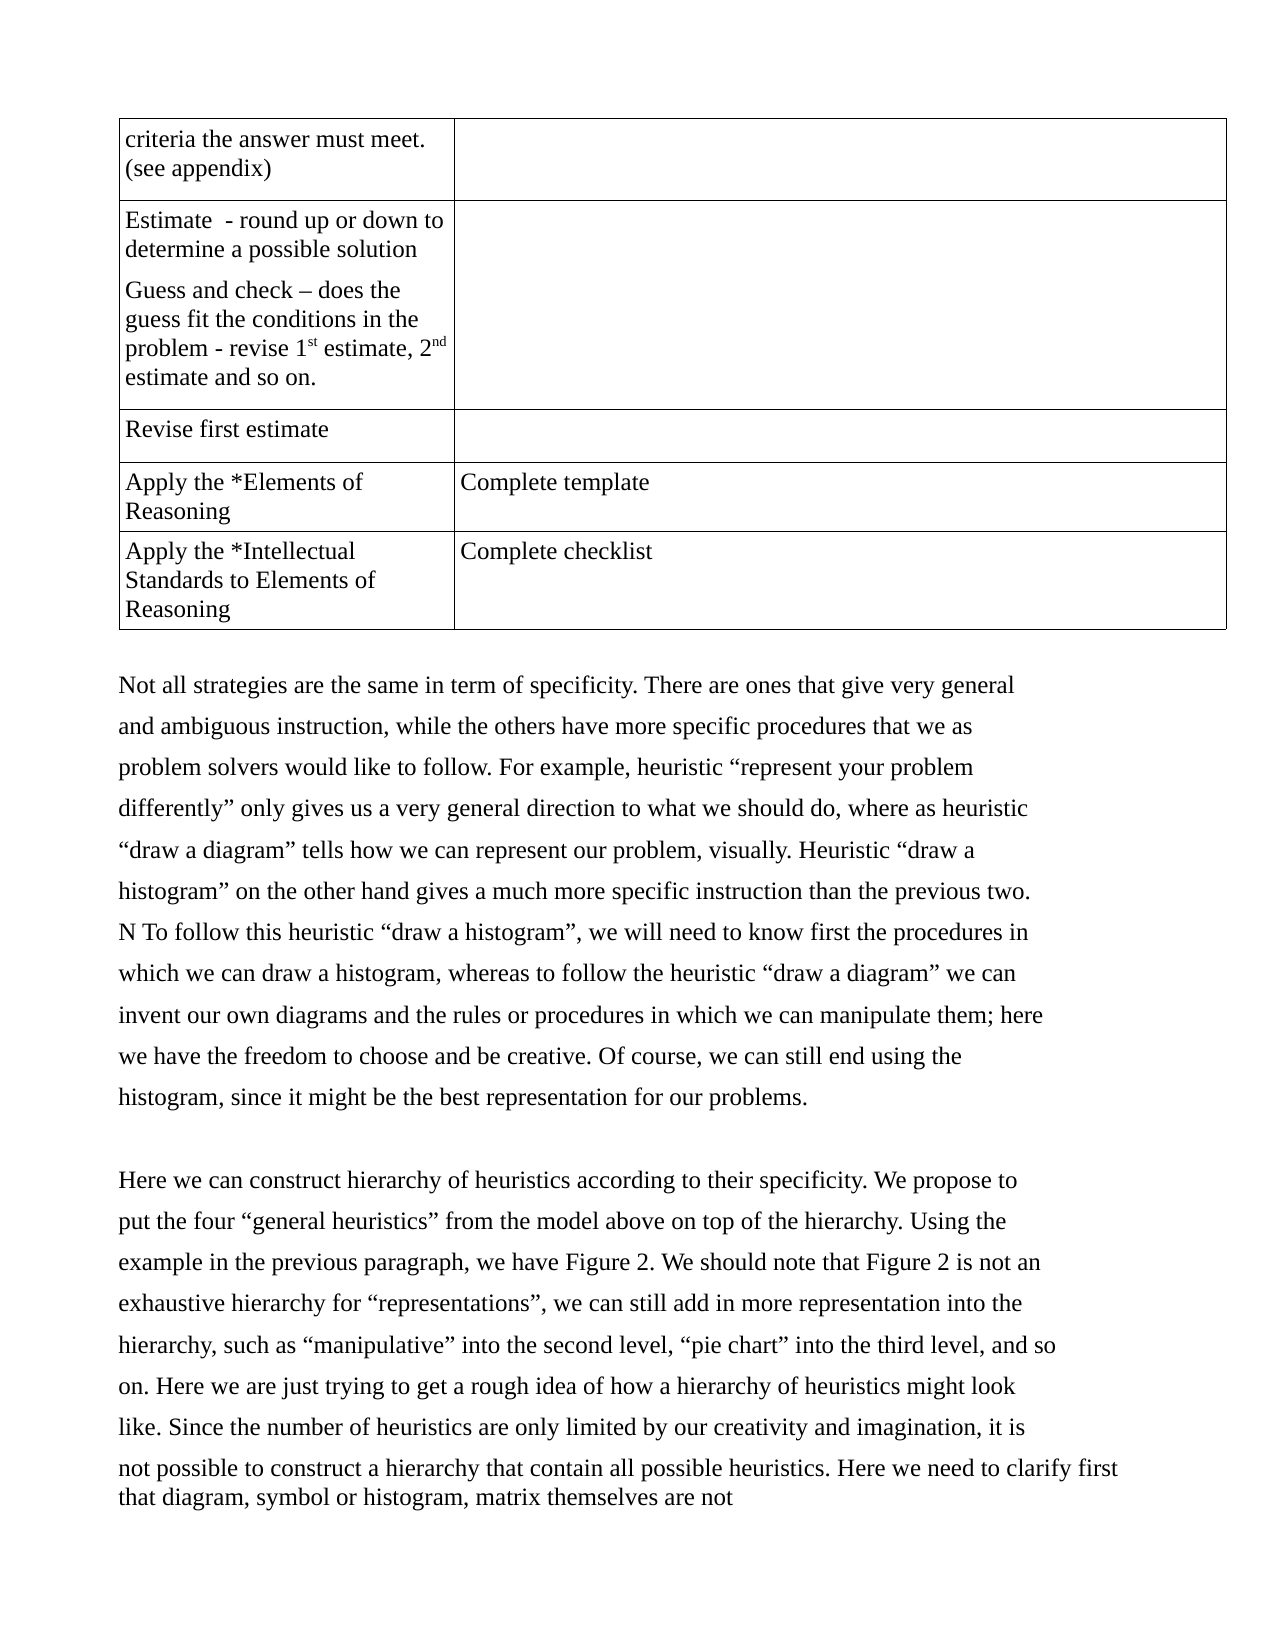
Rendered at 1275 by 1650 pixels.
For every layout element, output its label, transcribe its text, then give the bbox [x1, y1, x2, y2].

table_cell [455, 410, 1226, 462]
text “draw a diagram” tells how we can represent our problem, visually. Heuristic “draw a [118, 835, 1157, 863]
text we have the freedom to choose and be creative. Of course, we can still end using the [118, 1041, 1157, 1070]
table_cell Revise first estimate [120, 410, 454, 462]
text not possible to construct a hierarchy that contain all possible heuristics. Here we need to clarify first that diagram, symbol or histogram, matrix themselves are not [118, 1453, 1157, 1511]
text N To follow this heuristic “draw a histogram”, we will need to know first the procedures in [118, 917, 1157, 946]
text histogram, since it might be the best representation for our problems. [118, 1082, 1157, 1111]
table_cell [455, 201, 1226, 409]
text like. Since the number of heuristics are only limited by our creativity and imagination, it is [118, 1412, 1157, 1441]
table_cell Complete checklist [455, 532, 1226, 628]
text and ambiguous instruction, while the others have more specific procedures that we as [118, 711, 1157, 740]
text which we can draw a histogram, whereas to follow the heuristic “draw a diagram” we can [118, 958, 1157, 987]
text Not all strategies are the same in term of specificity. There are ones that give very general [118, 670, 1157, 698]
text invent our own diagrams and the rules or procedures in which we can manipulate them; here [118, 1000, 1157, 1028]
text histogram” on the other hand gives a much more specific instruction than the previous two. [118, 876, 1157, 905]
text put the four “general heuristics” from the model above on top of the hierarchy. Using the [118, 1206, 1157, 1235]
text hierarchy, such as “manipulative” into the second level, “pie chart” into the third level, and so [118, 1330, 1157, 1358]
table_cell Apply the *Intellectual Standards to Elements of Reasoning [120, 532, 454, 628]
table_cell Complete template [455, 463, 1226, 531]
table_cell [455, 119, 1226, 200]
text Here we can construct hierarchy of heuristics according to their specificity. We propose to [118, 1165, 1157, 1193]
table_cell Apply the *Elements of Reasoning [120, 463, 454, 531]
text problem solvers would like to follow. For example, heuristic “represent your problem [118, 752, 1157, 781]
text exhaustive hierarchy for “representations”, we can still add in more representation into the [118, 1288, 1157, 1317]
text differently” only gives us a very general direction to what we should do, where as heuristic [118, 793, 1157, 822]
table_cell Estimate - round up or down to determine a possible solution Guess and check – does the guess fit the conditions in the problem - revise 1st estimate, 2nd estimate and so on. [120, 201, 454, 409]
table_cell criteria the answer must meet. (see appendix) [120, 119, 454, 200]
text on. Here we are just trying to get a rough idea of how a hierarchy of heuristics might look [118, 1371, 1157, 1400]
text example in the previous paragraph, we have Figure 2. We should note that Figure 2 is not an [118, 1247, 1157, 1276]
